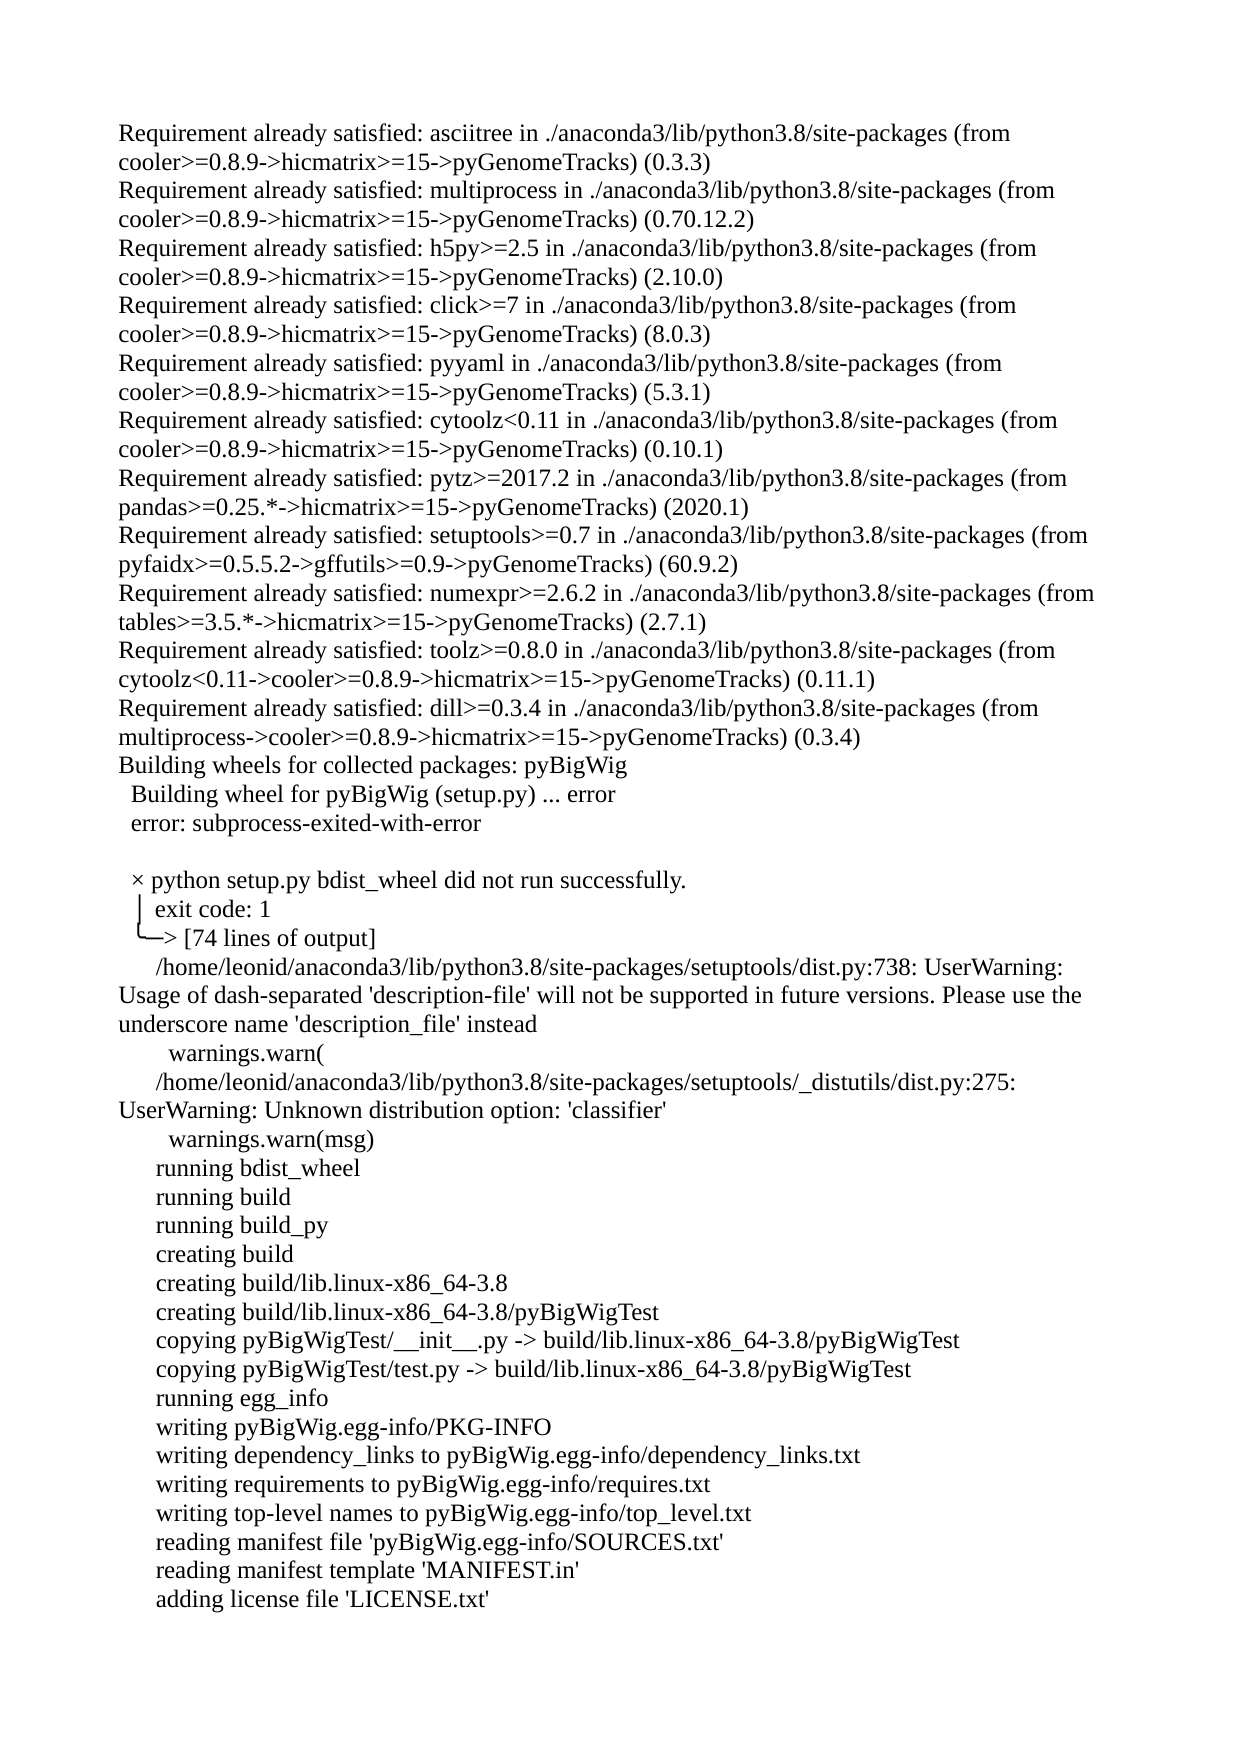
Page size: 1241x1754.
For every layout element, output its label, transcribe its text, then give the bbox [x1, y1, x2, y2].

text Requirement already satisfied: pyyaml in ./anaconda3/lib/python3.8/site-packages (from cooler>=0.8.9->hicmatrix>=15->pyGenomeTracks) (5.3.1) [118, 348, 1122, 406]
text │ exit code: 1 [118, 894, 138, 923]
text Requirement already satisfied: dill>=0.3.4 in ./anaconda3/lib/python3.8/site-packages (from multiprocess->cooler>=0.8.9->hicmatrix>=15->pyGenomeTracks) (0.3.4) [118, 693, 1122, 751]
text writing requirements to pyBigWig.egg-info/requires.txt [118, 1469, 1122, 1498]
text Requirement already satisfied: setuptools>=0.7 in ./anaconda3/lib/python3.8/site-packages (from pyfaidx>=0.5.5.2->gffutils>=0.9->pyGenomeTracks) (60.9.2) [118, 521, 1122, 578]
text running egg_info [118, 1383, 1122, 1412]
text writing top-level names to pyBigWig.egg-info/top_level.txt [118, 1498, 1122, 1527]
text Requirement already satisfied: asciitree in ./anaconda3/lib/python3.8/site-packages (from cooler>=0.8.9->hicmatrix>=15->pyGenomeTracks) (0.3.3) [118, 118, 1122, 176]
text running build [118, 1182, 1122, 1211]
text error: subprocess-exited-with-error [118, 808, 1122, 837]
text adding license file 'LICENSE.txt' [118, 1584, 1122, 1613]
text Building wheels for collected packages: pyBigWig [118, 751, 1122, 779]
text Requirement already satisfied: numexpr>=2.6.2 in ./anaconda3/lib/python3.8/site-packages (from tables>=3.5.*->hicmatrix>=15->pyGenomeTracks) (2.7.1) [118, 578, 1122, 636]
text Requirement already satisfied: h5py>=2.5 in ./anaconda3/lib/python3.8/site-packages (from cooler>=0.8.9->hicmatrix>=15->pyGenomeTracks) (2.10.0) [118, 233, 1122, 291]
text creating build/lib.linux-x86_64-3.8/pyBigWigTest [118, 1297, 1122, 1326]
text Building wheel for pyBigWig (setup.py) ... error [118, 779, 1122, 808]
text copying pyBigWigTest/__init__.py -> build/lib.linux-x86_64-3.8/pyBigWigTest [118, 1326, 1122, 1354]
text running build_py [118, 1211, 1122, 1239]
text writing pyBigWig.egg-info/PKG-INFO [118, 1412, 1122, 1441]
text Requirement already satisfied: toolz>=0.8.0 in ./anaconda3/lib/python3.8/site-packages (from cytoolz<0.11->cooler>=0.8.9->hicmatrix>=15->pyGenomeTracks) (0.11.1) [118, 636, 1122, 693]
text creating build [118, 1239, 1122, 1268]
text /home/leonid/anaconda3/lib/python3.8/site-packages/setuptools/dist.py:738: UserWarning: Usage of dash-separated 'description-file' will not be supported in future versions. Please use the underscore name 'description_file' instead [118, 952, 1122, 1038]
text ╰─> [74 lines of output] [118, 923, 1122, 952]
text Requirement already satisfied: pytz>=2017.2 in ./anaconda3/lib/python3.8/site-packages (from pandas>=0.25.*->hicmatrix>=15->pyGenomeTracks) (2020.1) [118, 463, 1122, 521]
text Requirement already satisfied: click>=7 in ./anaconda3/lib/python3.8/site-packages (from cooler>=0.8.9->hicmatrix>=15->pyGenomeTracks) (8.0.3) [118, 291, 1122, 348]
text reading manifest file 'pyBigWig.egg-info/SOURCES.txt' [118, 1527, 1122, 1556]
text writing dependency_links to pyBigWig.egg-info/dependency_links.txt [118, 1441, 1122, 1469]
text × python setup.py bdist_wheel did not run successfully. [118, 866, 1122, 894]
text /home/leonid/anaconda3/lib/python3.8/site-packages/setuptools/_distutils/dist.py:275: UserWarning: Unknown distribution option: 'classifier' [118, 1067, 1122, 1124]
text creating build/lib.linux-x86_64-3.8 [118, 1268, 1122, 1297]
text Requirement already satisfied: cytoolz<0.11 in ./anaconda3/lib/python3.8/site-packages (from cooler>=0.8.9->hicmatrix>=15->pyGenomeTracks) (0.10.1) [118, 406, 1122, 463]
text running bdist_wheel [118, 1153, 1122, 1182]
text reading manifest template 'MANIFEST.in' [118, 1556, 1122, 1584]
text warnings.warn( [118, 1038, 1122, 1067]
text │ exit code: 1 [140, 894, 1122, 923]
text copying pyBigWigTest/test.py -> build/lib.linux-x86_64-3.8/pyBigWigTest [118, 1354, 1122, 1383]
text warnings.warn(msg) [118, 1124, 1122, 1153]
text Requirement already satisfied: multiprocess in ./anaconda3/lib/python3.8/site-packages (from cooler>=0.8.9->hicmatrix>=15->pyGenomeTracks) (0.70.12.2) [118, 176, 1122, 233]
